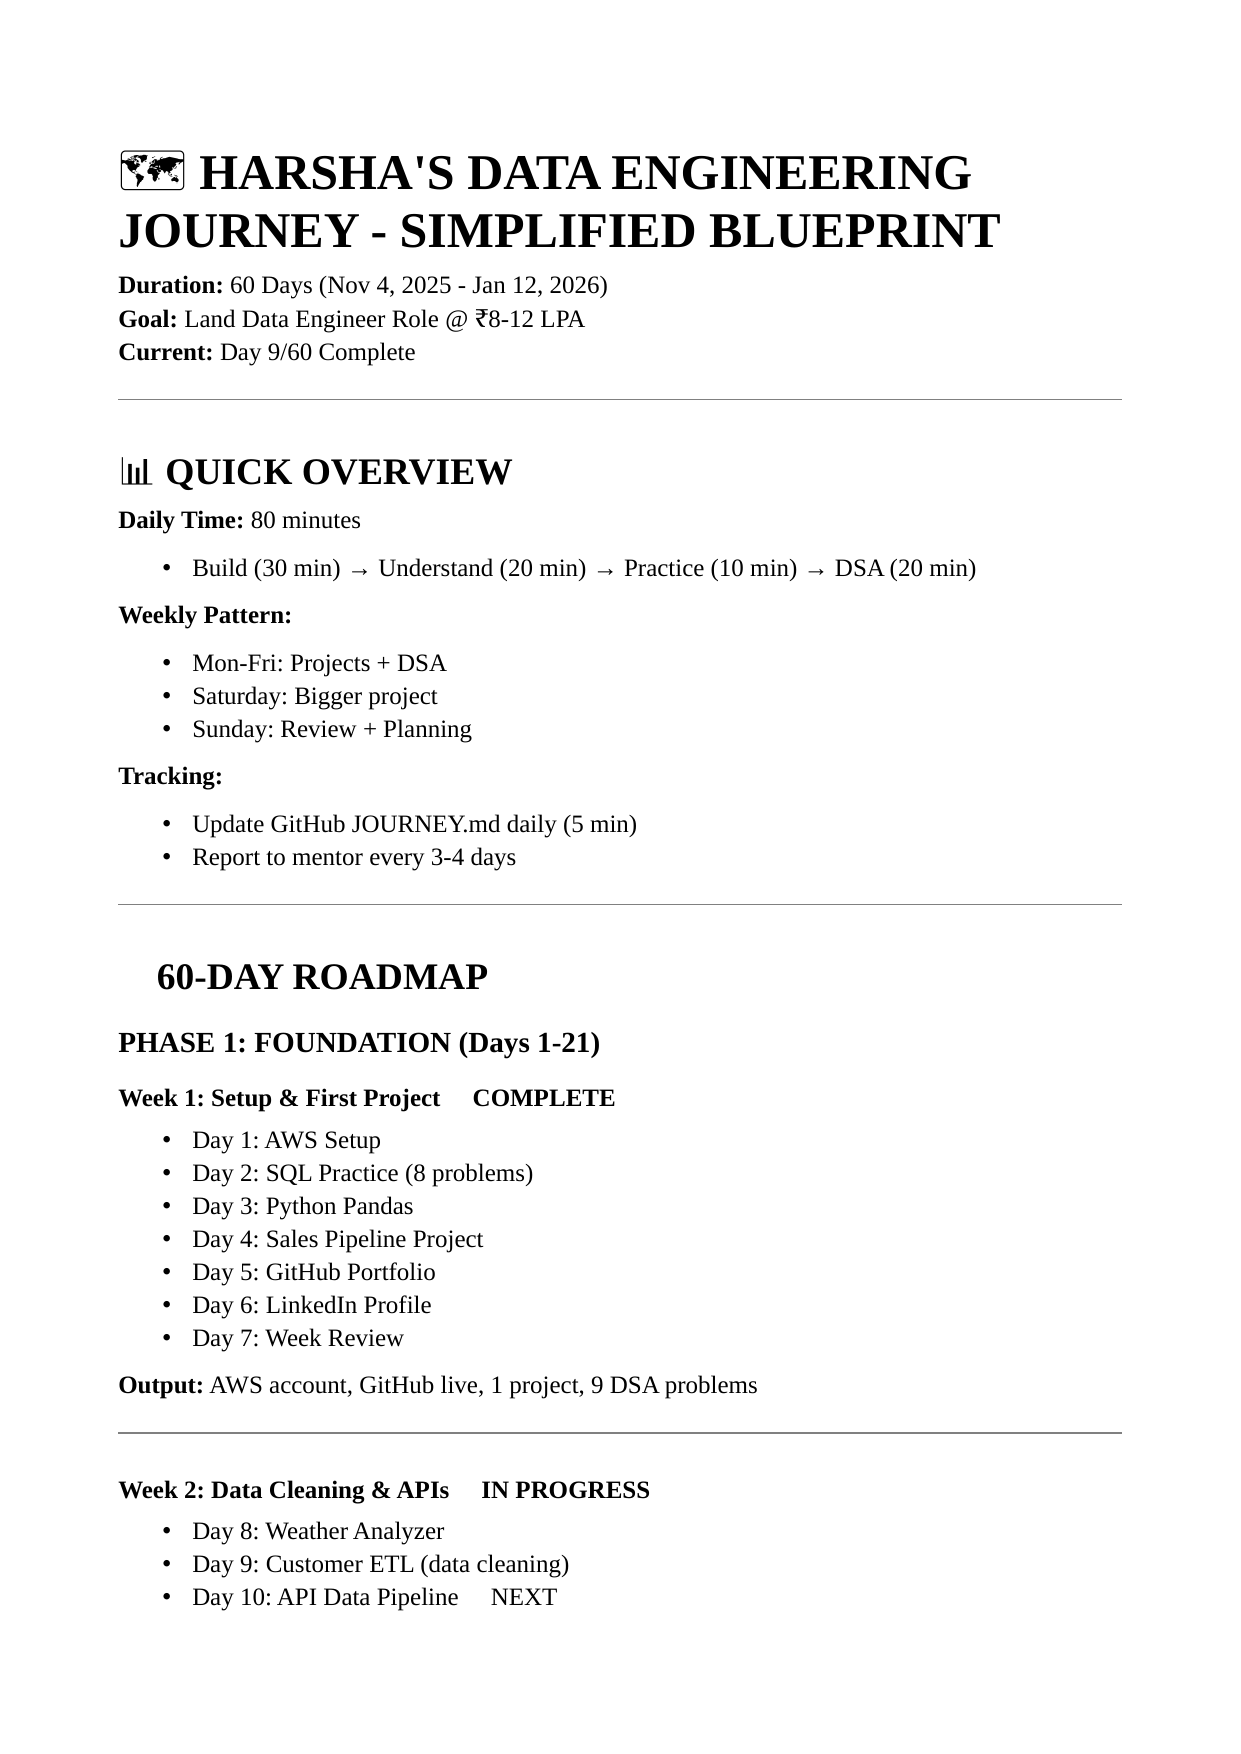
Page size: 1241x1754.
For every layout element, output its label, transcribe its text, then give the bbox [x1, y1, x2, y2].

list Day 9: Customer ETL (data cleaning) ✅ [162, 1549, 1122, 1578]
list Day 2: SQL Practice (8 problems) [162, 1158, 1122, 1187]
subtitle Week 2: Data Cleaning & APIs 🔄 IN PROGRESS [118, 1475, 1122, 1504]
list Sunday: Review + Planning [162, 714, 1122, 743]
list Mon-Fri: Projects + DSA [162, 648, 1122, 677]
list Day 1: AWS Setup [162, 1125, 1122, 1153]
list Update GitHub JOURNEY.md daily (5 min) [162, 809, 1122, 838]
subtitle Week 1: Setup & First Project ✅ COMPLETE [118, 1083, 1122, 1112]
text Tracking: [118, 761, 1122, 790]
list Day 5: GitHub Portfolio [162, 1257, 1122, 1286]
text Daily Time: 80 minutes [118, 505, 1122, 534]
subtitle 📊 QUICK OVERVIEW [118, 449, 1122, 492]
subtitle 📅 60-DAY ROADMAP [118, 955, 1122, 998]
list Day 7: Week Review [162, 1323, 1122, 1352]
list Report to mentor every 3-4 days [162, 842, 1122, 871]
list Day 3: Python Pandas [162, 1191, 1122, 1219]
list Day 6: LinkedIn Profile [162, 1290, 1122, 1319]
subtitle PHASE 1: FOUNDATION (Days 1-21) [118, 1025, 1122, 1058]
text Weekly Pattern: [118, 600, 1122, 629]
text Output: AWS account, GitHub live, 1 project, 9 DSA problems [118, 1371, 1122, 1399]
list Saturday: Bigger project [162, 681, 1122, 709]
list Day 4: Sales Pipeline Project [162, 1224, 1122, 1253]
text Duration: 60 Days (Nov 4, 2025 - Jan 12, 2026) Goal: Land Data Engineer Role @ ₹8-12 LPA Current: Day 9/60 Complete ✅ [118, 271, 1122, 365]
list Day 8: Weather Analyzer ✅ [162, 1516, 1122, 1545]
list Day 10: API Data Pipeline 📍 NEXT [162, 1582, 1122, 1611]
subtitle 🗺️ HARSHA'S DATA ENGINEERING JOURNEY - SIMPLIFIED BLUEPRINT [118, 143, 1122, 258]
list Build (30 min) → Understand (20 min) → Practice (10 min) → DSA (20 min) [162, 553, 1122, 581]
